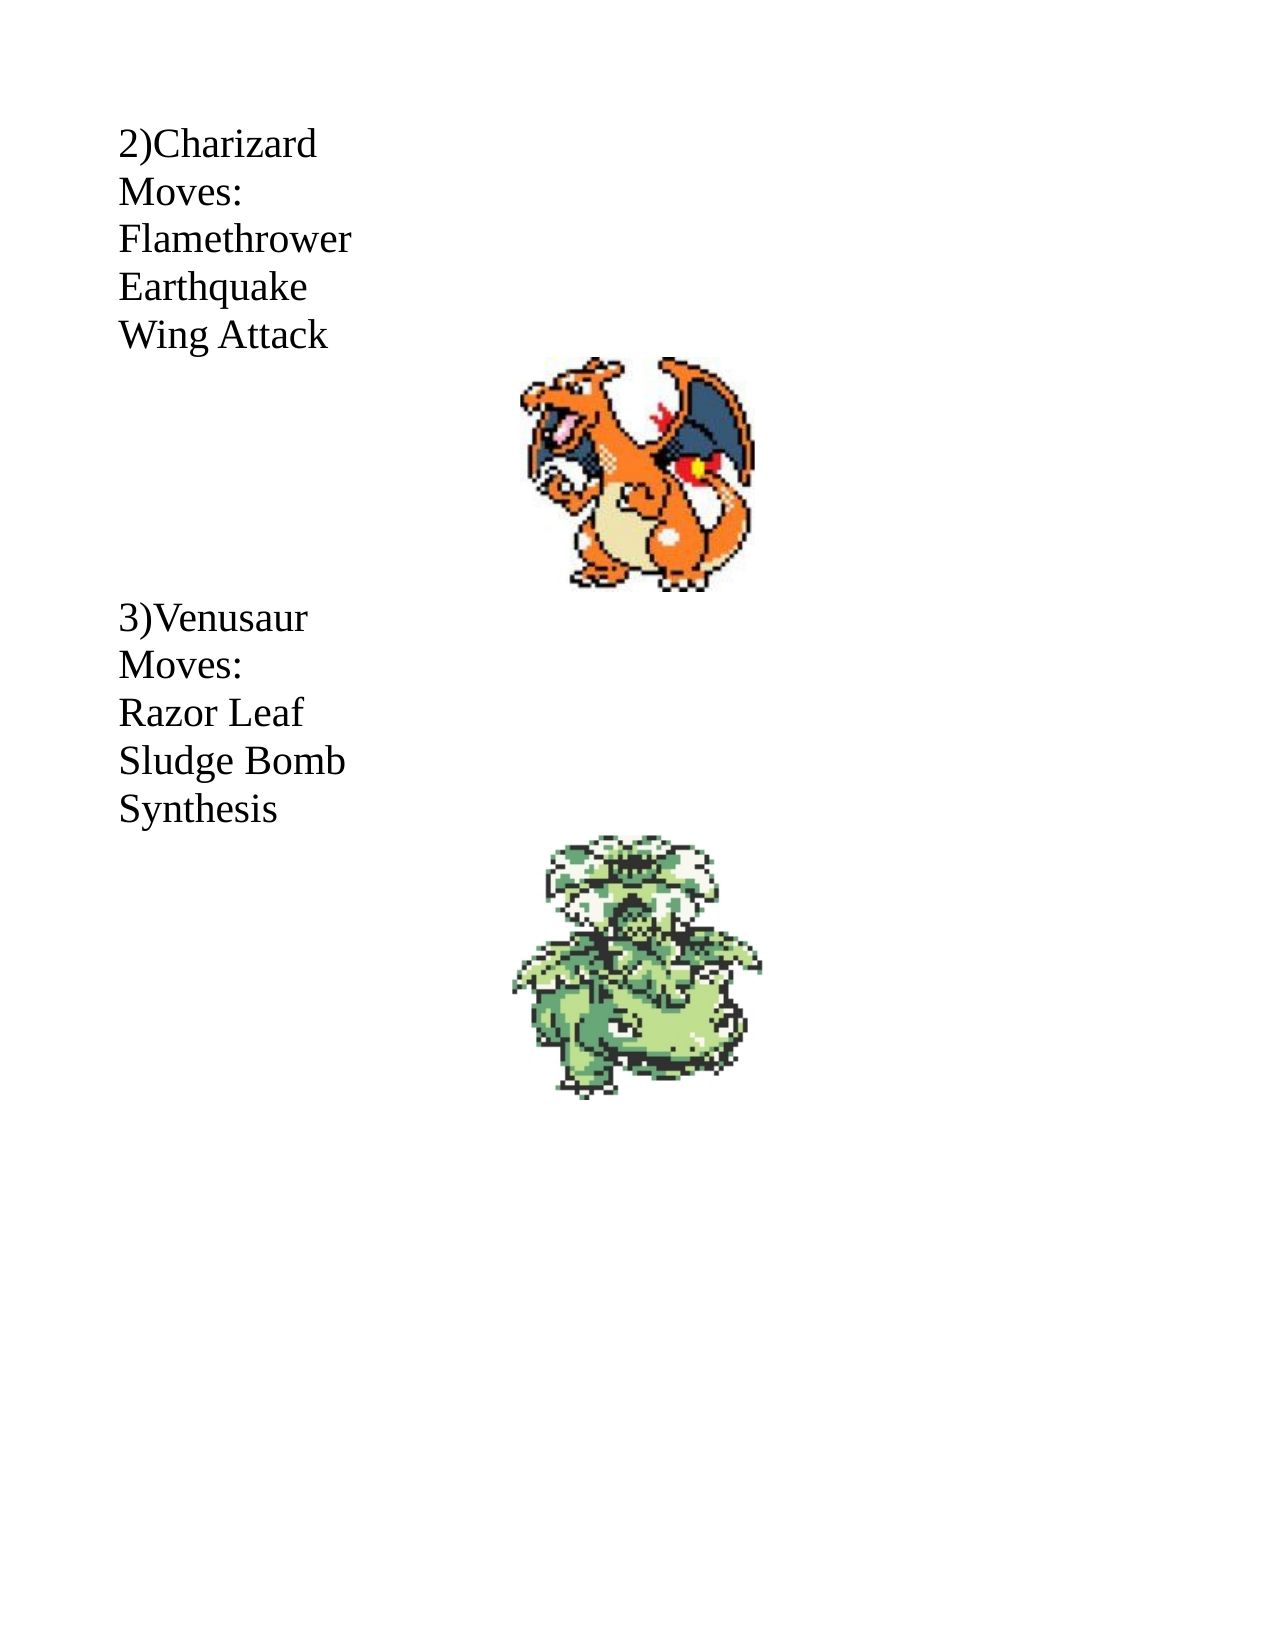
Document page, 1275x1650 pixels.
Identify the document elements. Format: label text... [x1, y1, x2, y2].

text Synthesis [118, 784, 1157, 832]
text Earthquake [118, 262, 1157, 310]
text Flamethrower [118, 214, 1157, 262]
text Sludge Bomb [118, 736, 1157, 784]
text 2)Charizard [118, 118, 1157, 166]
picture [503, 831, 772, 1100]
text Wing Attack [118, 310, 1157, 358]
text Razor Leaf [118, 688, 1157, 736]
text 3)Venusaur [118, 358, 1157, 640]
text Moves: [118, 640, 1157, 688]
picture [520, 357, 755, 592]
text Moves: [118, 166, 1157, 214]
